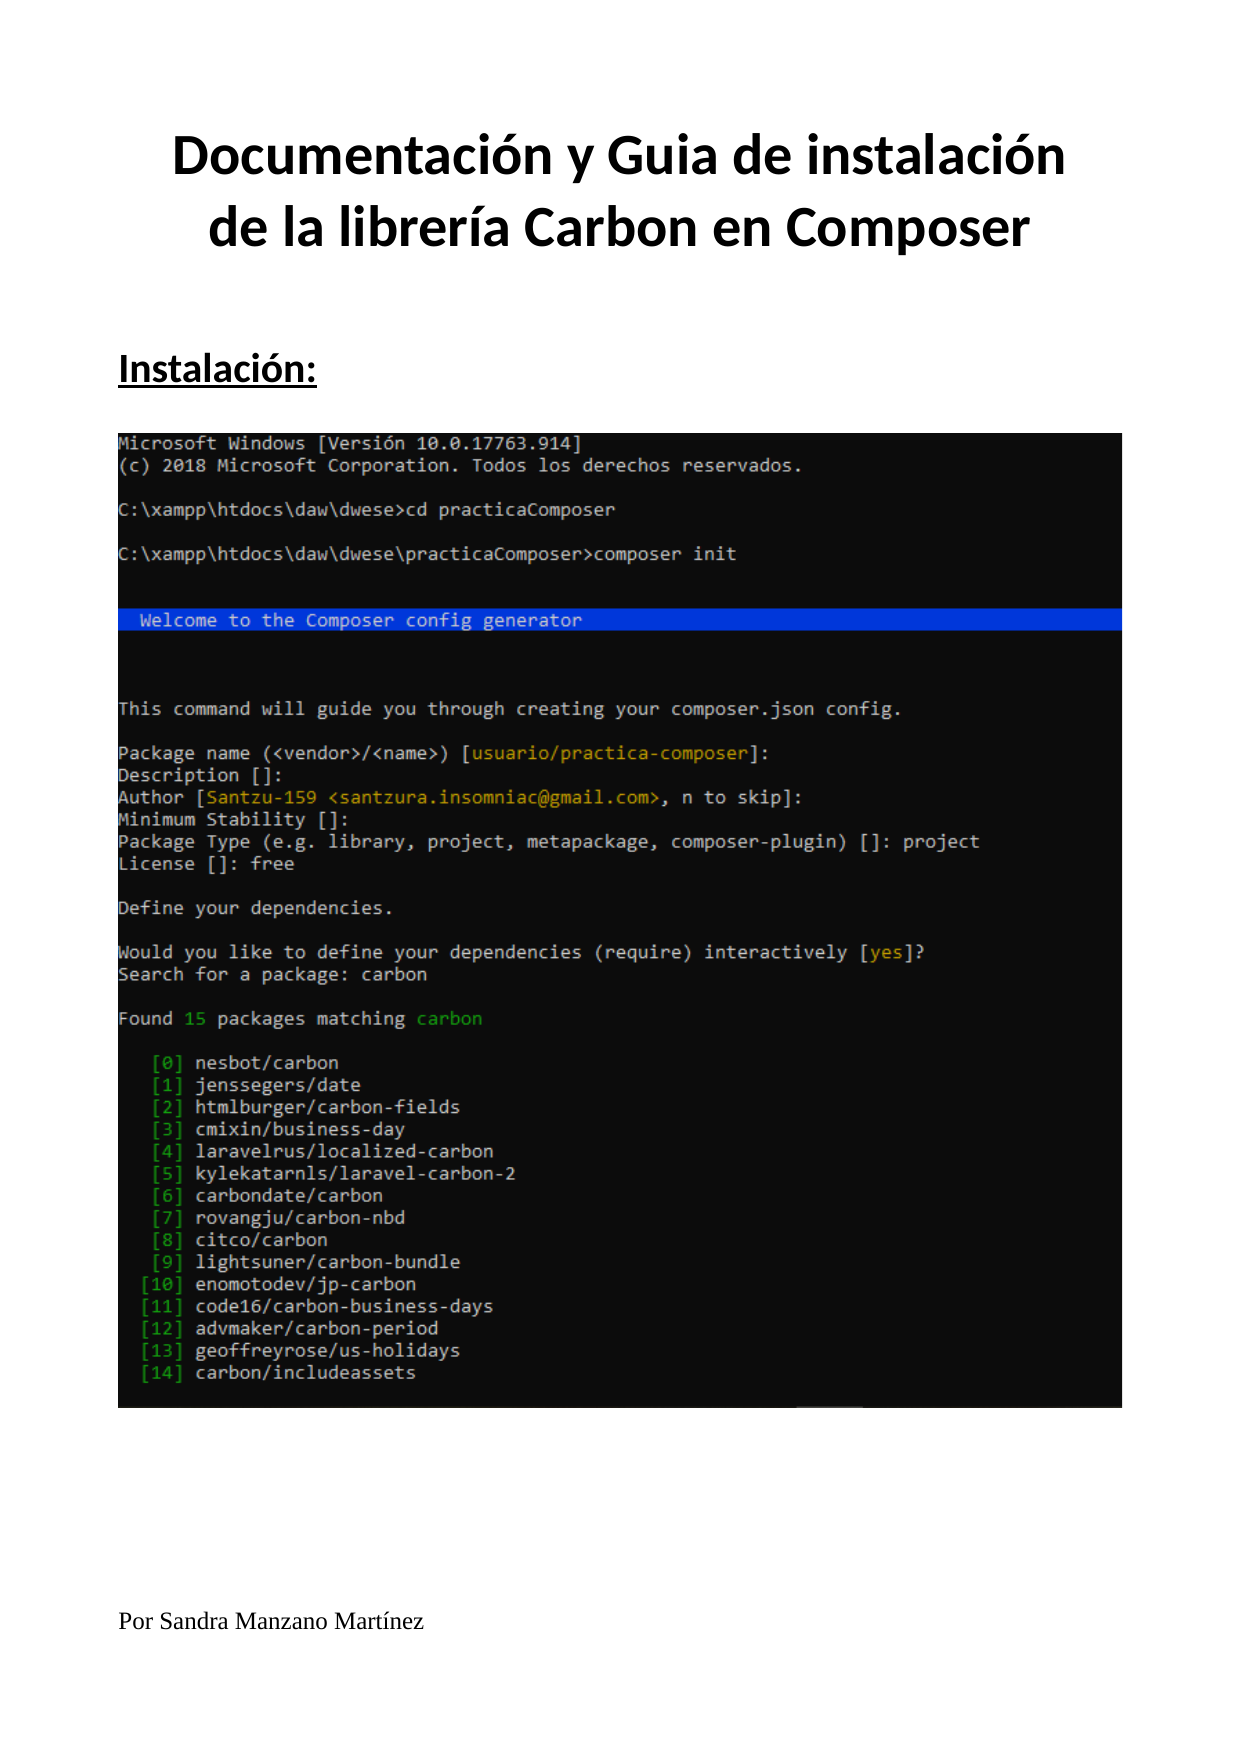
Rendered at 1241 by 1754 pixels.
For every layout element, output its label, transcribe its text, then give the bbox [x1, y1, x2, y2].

text Instalación: [118, 342, 1122, 393]
text de la librería Carbon en Composer [118, 189, 1122, 261]
text Documentación y Guia de instalación [118, 118, 1122, 189]
picture [118, 433, 1123, 1408]
